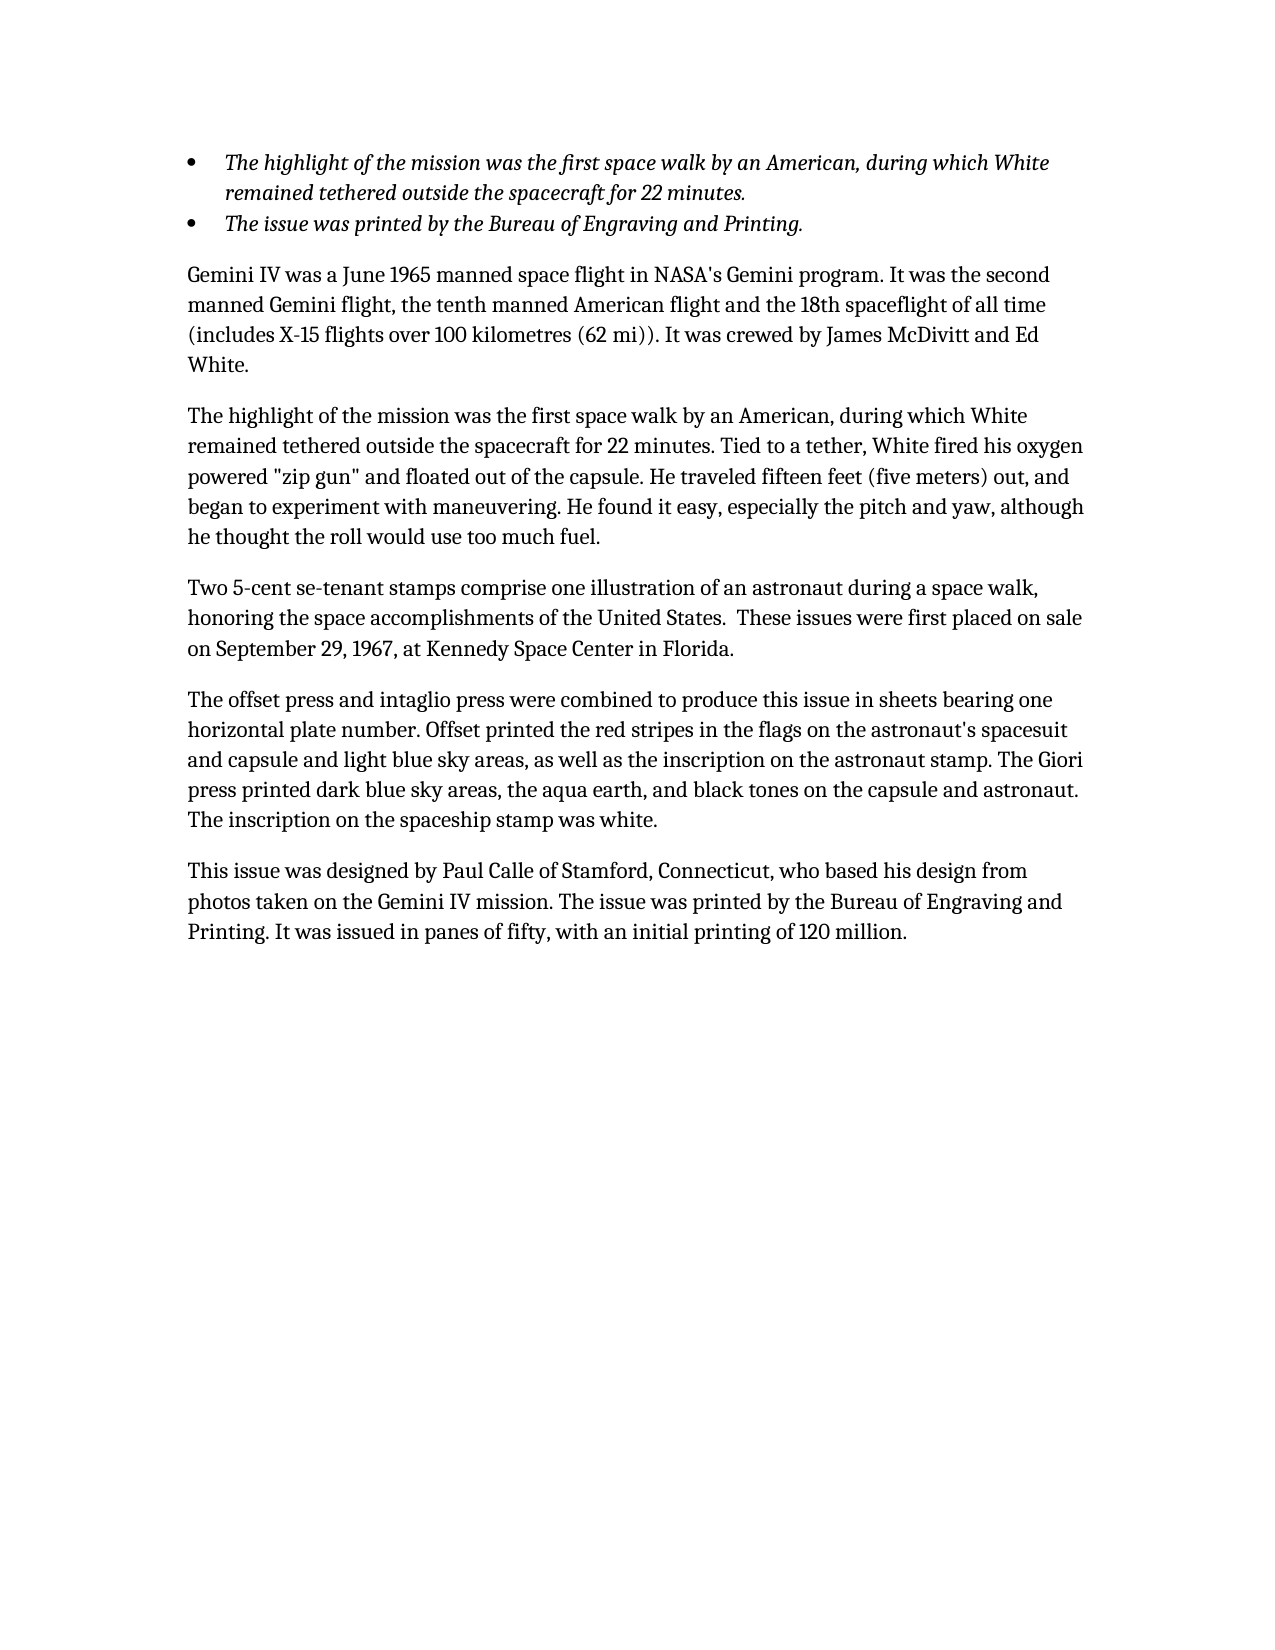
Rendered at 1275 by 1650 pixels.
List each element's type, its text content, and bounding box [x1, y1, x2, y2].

list The highlight of the mission was the first space walk by an American, during which White remained tethered outside the spacecraft for 22 minutes. [187, 150, 1087, 207]
text The offset press and intaglio press were combined to produce this issue in sheets bearing one horizontal plate number. Offset printed the red stripes in the flags on the astronaut's spacesuit and capsule and light blue sky areas, as well as the inscription on the astronaut stamp. The Giori press printed dark blue sky areas, the aqua earth, and black tones on the capsule and astronaut. The inscription on the spaceship stamp was white. [187, 686, 1087, 834]
text Two 5-cent se-tenant stamps comprise one illustration of an astronaut during a space walk, honoring the space accomplishments of the United States. These issues were first placed on sale on September 29, 1967, at Kennedy Space Center in Florida. [187, 575, 1087, 662]
text This issue was designed by Paul Calle of Stamford, Connecticut, who based his design from photos taken on the Gemini IV mission. The issue was printed by the Bureau of Engraving and Printing. It was issued in panes of fifty, with an initial printing of 120 million. [187, 858, 1087, 945]
text The highlight of the mission was the first space walk by an American, during which White remained tethered outside the spacecraft for 22 minutes. Tied to a tether, White fired his oxygen powered "zip gun" and floated out of the capsule. He traveled fifteen feet (five meters) out, and began to experiment with maneuvering. He found it easy, especially the pitch and yaw, although he thought the roll would use too much fuel. [187, 403, 1087, 550]
list The issue was printed by the Bureau of Engraving and Printing. [187, 210, 1087, 237]
text Gemini IV was a June 1965 manned space flight in NASA's Gemini program. It was the second manned Gemini flight, the tenth manned American flight and the 18th spaceflight of all time (includes X-15 flights over 100 kilometres (62 mi)). It was crewed by James McDivitt and Ed White. [187, 261, 1087, 378]
